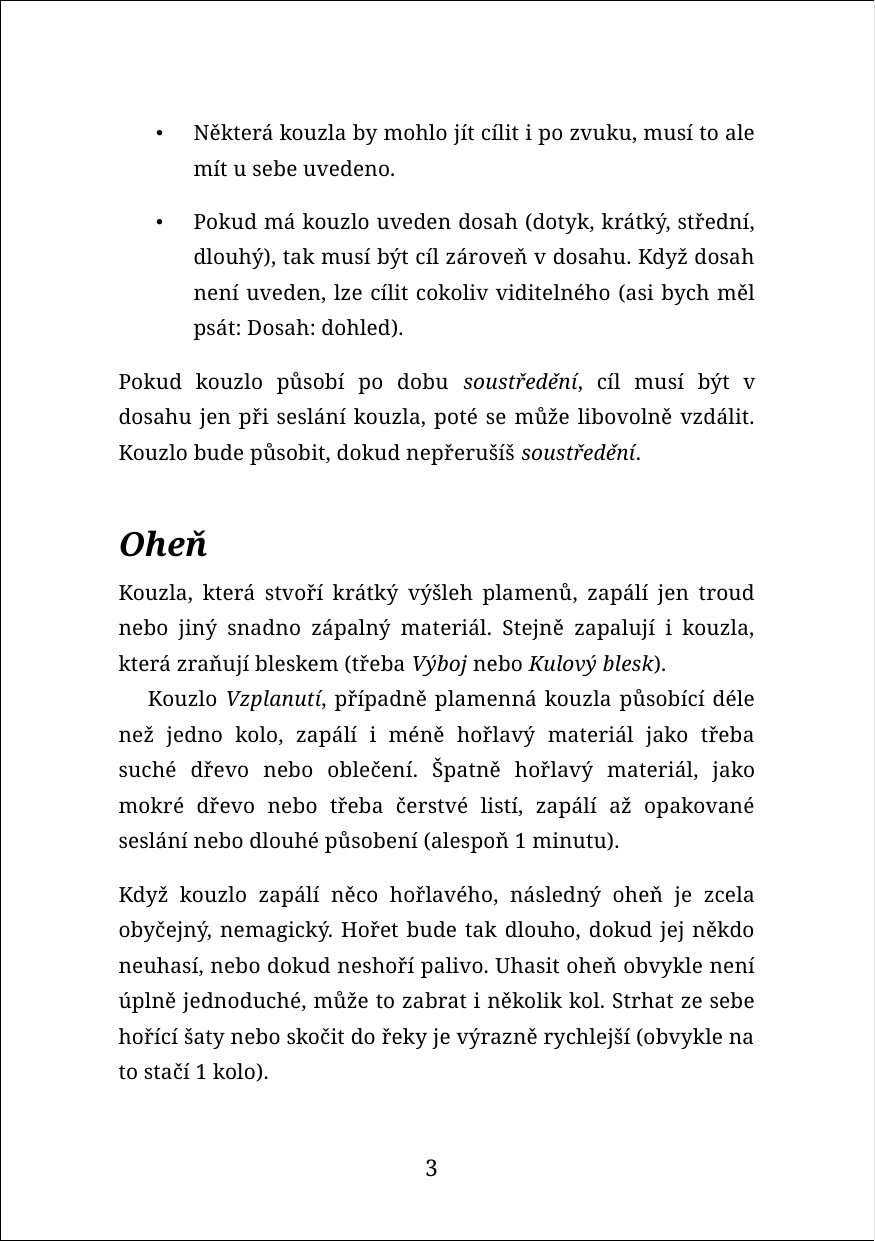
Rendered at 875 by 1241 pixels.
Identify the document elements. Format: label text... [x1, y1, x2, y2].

text Když kouzlo zapálí něco hořlavého, následný oheň je zcela obyčejný, nemagický. Hořet bude tak dlouho, dokud jej někdo neuhasí, nebo dokud neshoří palivo. Uhasit oheň obvykle není úplně jednoduché, může to zabrat i několik kol. Strhat ze sebe hořící šaty nebo skočit do řeky je výrazně rychlejší (obvykle na to stačí 1 kolo). [118, 880, 756, 1086]
text Kouzla, která stvoří krátký výšleh plamenů, zapálí jen troud nebo jiný snadno zápalný materiál. Stejně zapalují i kouzla, která zraňují bleskem (třeba Výboj nebo Kulový blesk). Kouzlo Vzplanutí, případně plamenná kouzla působící déle než jedno kolo, zapálí i méně hořlavý materiál jako třeba suché dřevo nebo oblečení. Špatně hořlavý materiál, jako mokré dřevo nebo třeba čerstvé listí, zapálí až opakované seslání nebo dlouhé působení (alespoň 1 minutu). [118, 578, 756, 855]
text Pokud kouzlo působí po dobu soustředění, cíl musí být v dosahu jen při seslání kouzla, poté se může libovolně vzdálit. Kouzlo bude působit, dokud nepřerušíš soustředění. [118, 367, 756, 466]
list Pokud má kouzlo uveden dosah (dotyk, krátký, střední, dlouhý), tak musí být cíl zároveň v dosahu. Když dosah není uveden, lze cílit cokoliv viditelného (asi bych měl psát: Dosah: dohled). [156, 207, 756, 342]
list Některá kouzla by mohlo jít cílit i po zvuku, musí to ale mít u sebe uvedeno. [156, 118, 756, 182]
subtitle Oheň [118, 521, 756, 566]
